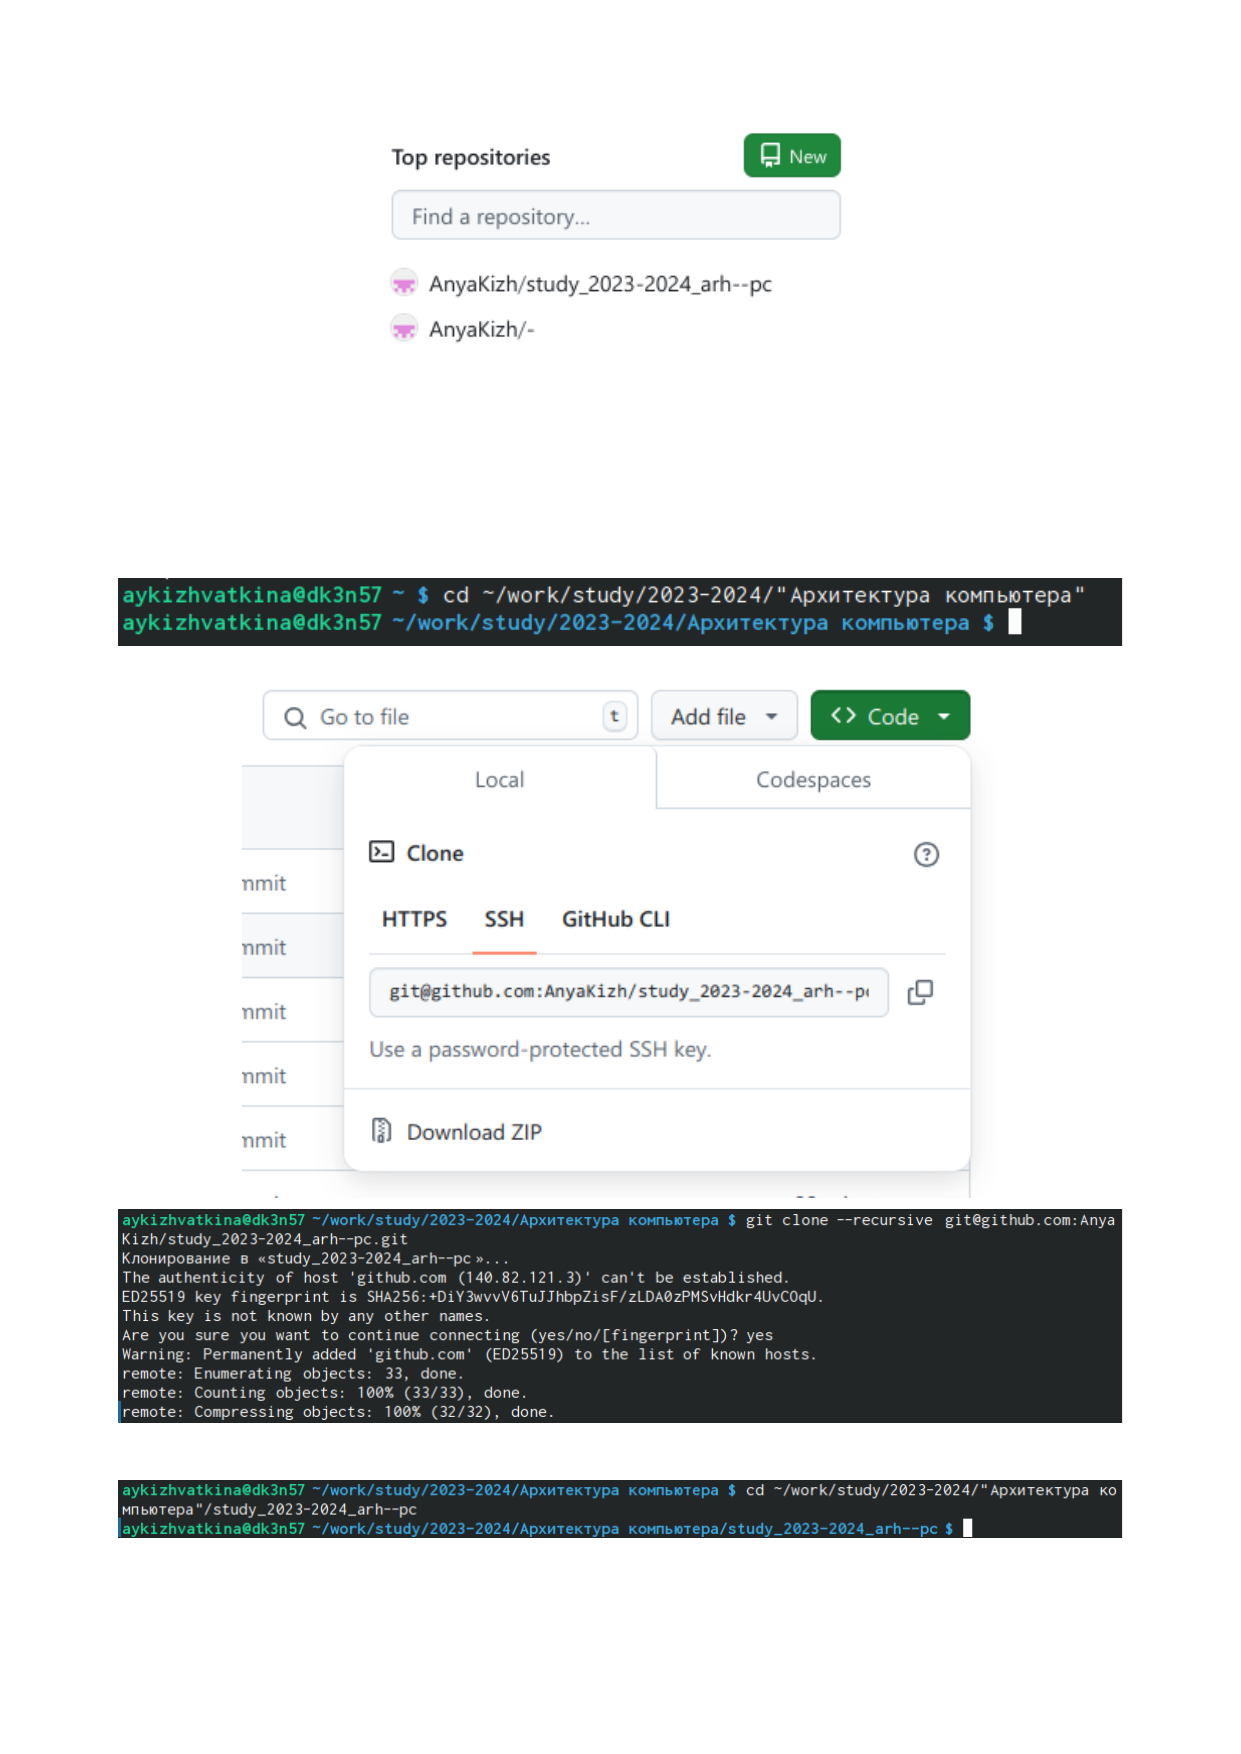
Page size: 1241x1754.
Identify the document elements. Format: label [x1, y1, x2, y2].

picture [118, 578, 1123, 646]
picture [370, 118, 870, 506]
picture [242, 673, 999, 1198]
picture [118, 1209, 1123, 1423]
picture [118, 1480, 1123, 1538]
